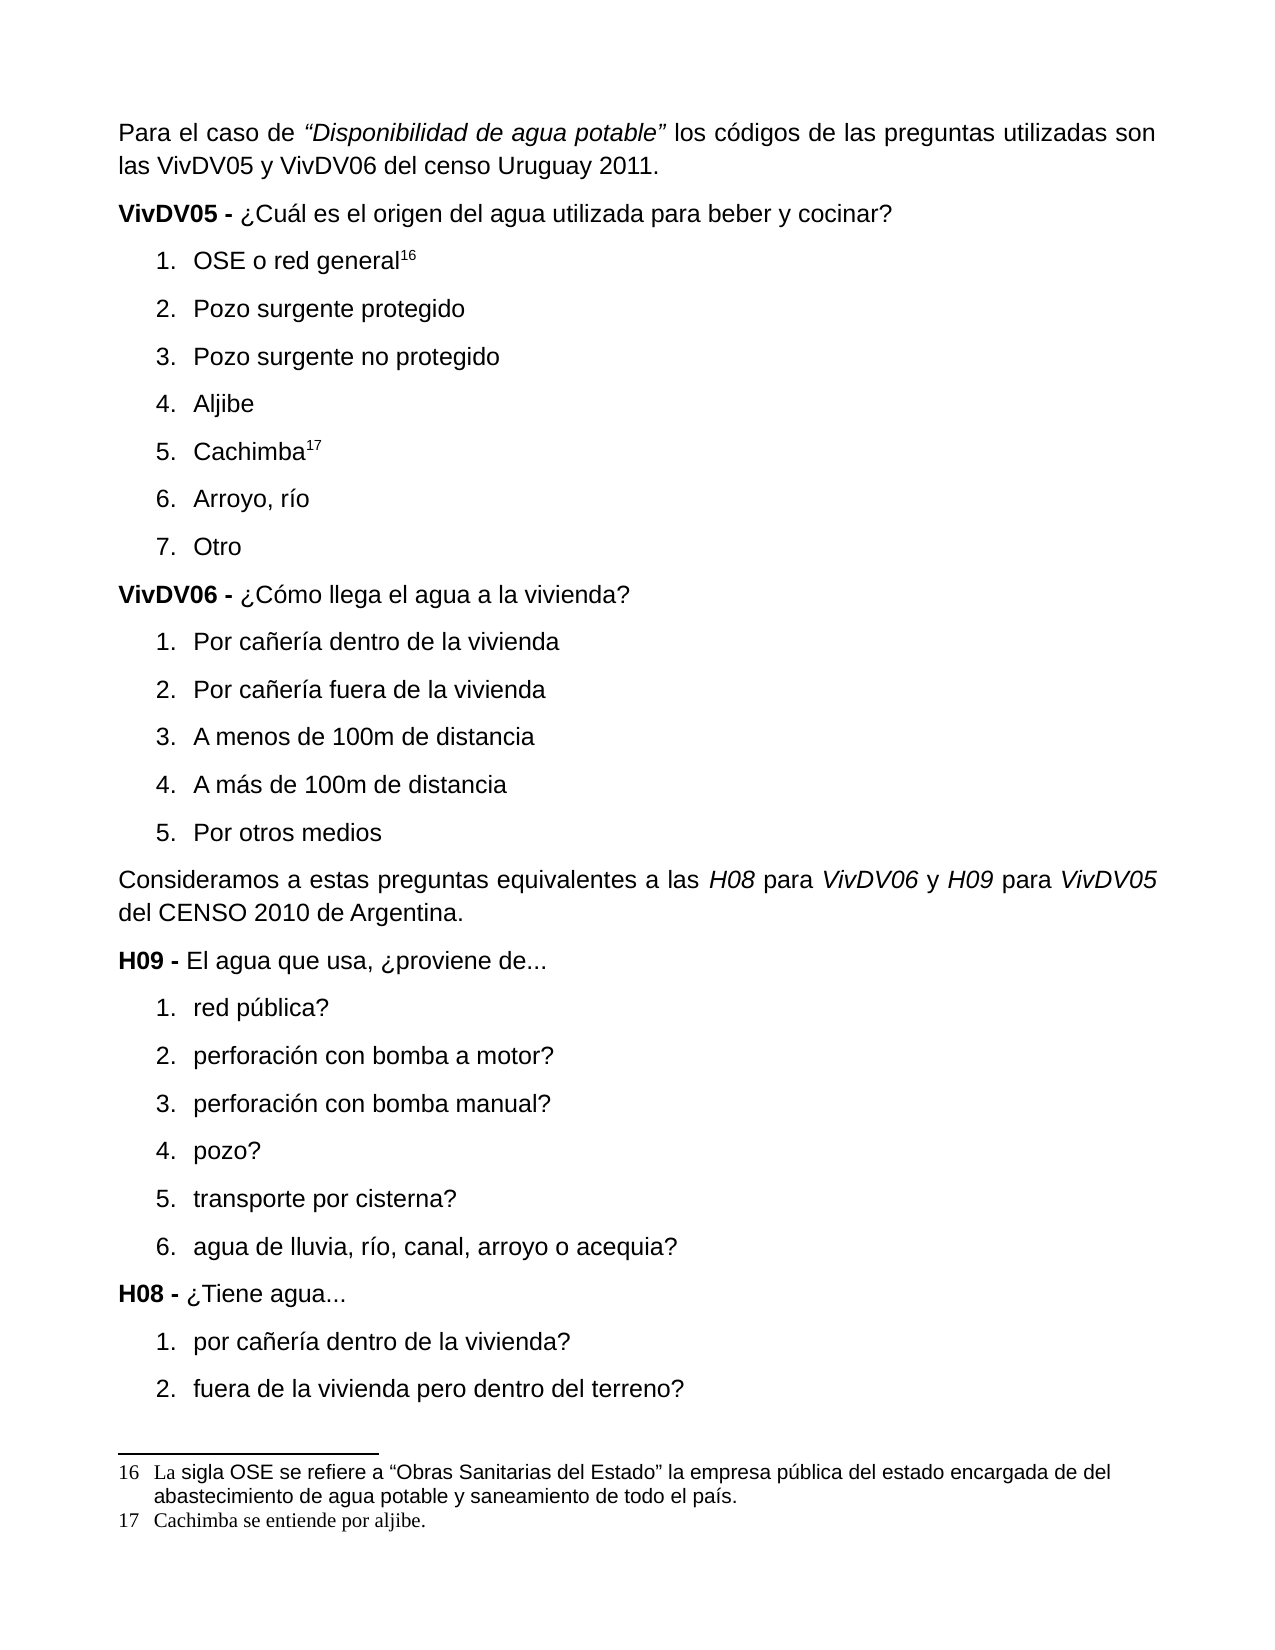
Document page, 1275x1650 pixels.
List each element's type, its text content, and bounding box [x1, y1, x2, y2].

list A menos de 100m de distancia [156, 722, 1157, 751]
list Pozo surgente protegido [156, 294, 1157, 323]
list perforación con bomba a motor? [156, 1041, 1157, 1070]
list perforación con bomba manual? [156, 1089, 1157, 1117]
list red pública? [156, 993, 1157, 1022]
list La sigla OSE se refiere a “Obras Sanitarias del Estado” la empresa pública del estado encargada de del abastecimiento de agua potable y saneamiento de todo el país. [118, 1460, 1157, 1508]
text VivDV06 - ¿Cómo llega el agua a la vivienda? [118, 579, 1157, 608]
text VivDV05 - ¿Cuál es el origen del agua utilizada para beber y cocinar? [118, 199, 1157, 227]
list Cachimba se entiende por aljibe. [118, 1508, 1157, 1532]
text H08 - ¿Tiene agua... [118, 1279, 1157, 1308]
list agua de lluvia, río, canal, arroyo o acequia? [156, 1231, 1157, 1260]
list Aljibe [156, 389, 1157, 418]
list A más de 100m de distancia [156, 770, 1157, 799]
text Para el caso de “Disponibilidad de agua potable” los códigos de las preguntas utilizadas son las VivDV05 y VivDV06 del censo Uruguay 2011. [118, 118, 1157, 180]
list transporte por cisterna? [156, 1184, 1157, 1213]
list OSE o red general [156, 246, 1157, 275]
list Por cañería fuera de la vivienda [156, 675, 1157, 703]
list Arroyo, río [156, 484, 1157, 513]
list Por cañería dentro de la vivienda [156, 627, 1157, 656]
list pozo? [156, 1136, 1157, 1165]
list Por otros medios [156, 818, 1157, 846]
text H09 - El agua que usa, ¿proviene de... [118, 946, 1157, 974]
text Consideramos a estas preguntas equivalentes a las H08 para VivDV06 y H09 para VivDV05 del CENSO 2010 de Argentina. [118, 865, 1157, 927]
list por cañería dentro de la vivienda? [156, 1327, 1157, 1355]
list Otro [156, 532, 1157, 561]
list Cachimba [156, 437, 1157, 466]
list fuera de la vivienda pero dentro del terreno? [156, 1374, 1157, 1403]
list Pozo surgente no protegido [156, 342, 1157, 370]
